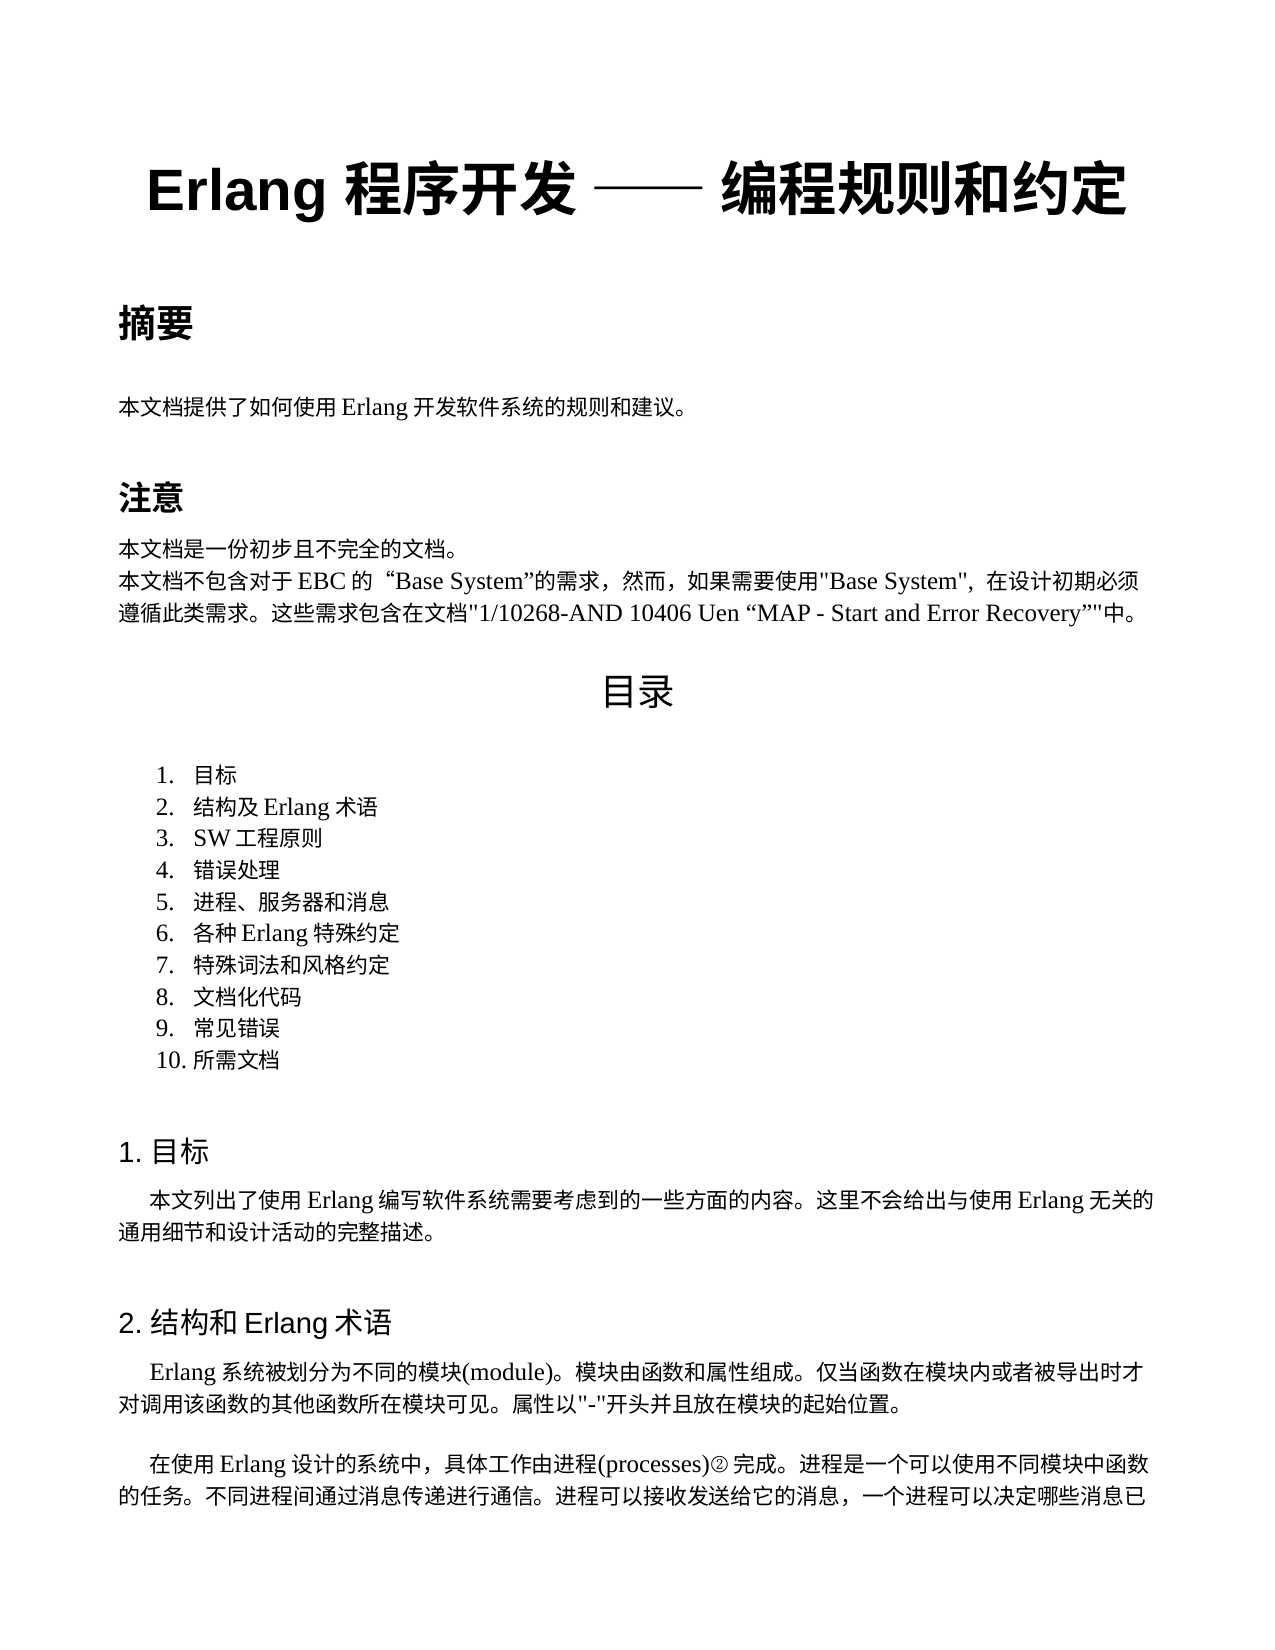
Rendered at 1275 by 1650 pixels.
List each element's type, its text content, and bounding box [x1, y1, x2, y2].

subtitle 1. 目标 [118, 1128, 1157, 1171]
text 在使用Erlang设计的系统中，具体工作由进程(processes)②完成。进程是一个可以使用不同模块中函数的任务。不同进程间通过消息传递进行通信。进程可以接收发送给它的消息，一个进程可以决定哪些消息已 [118, 1447, 1157, 1510]
list 各种Erlang特殊约定 [156, 916, 1157, 948]
list 结构及Erlang术语 [156, 789, 1157, 821]
list 目标 [156, 758, 1157, 789]
list 特殊词法和风格约定 [156, 948, 1157, 979]
text 本文档不包含对于EBC的“Base System”的需求，然而，如果需要使用"Base System", 在设计初期必须遵循此类需求。这些需求包含在文档"1/10268-AND 10406 Uen “MAP - Start and Error Recovery”"中。 [118, 564, 1157, 627]
list 文档化代码 [156, 979, 1157, 1011]
title Erlang 程序开发 —— 编程规则和约定 [118, 143, 1157, 228]
text 本文档是一份初步且不完全的文档。 [118, 532, 1157, 564]
list 常见错误 [156, 1011, 1157, 1043]
list 进程、服务器和消息 [156, 884, 1157, 916]
text 本文列出了使用Erlang编写软件系统需要考虑到的一些方面的内容。这里不会给出与使用Erlang无关的通用细节和设计活动的完整描述。 [118, 1183, 1157, 1246]
list SW工程原则 [156, 821, 1157, 853]
list 错误处理 [156, 853, 1157, 884]
list 所需文档 [156, 1043, 1157, 1074]
text Erlang系统被划分为不同的模块(module)。模块由函数和属性组成。仅当函数在模块内或者被导出时才对调用该函数的其他函数所在模块可见。属性以"-"开头并且放在模块的起始位置。 [118, 1355, 1157, 1418]
subtitle 2. 结构和Erlang术语 [118, 1300, 1157, 1342]
subtitle 注意 [118, 471, 1157, 520]
subtitle 目录 [118, 662, 1157, 717]
subtitle 摘要 [118, 294, 1157, 349]
text 本文档提供了如何使用Erlang开发软件系统的规则和建议。 [118, 390, 1157, 422]
